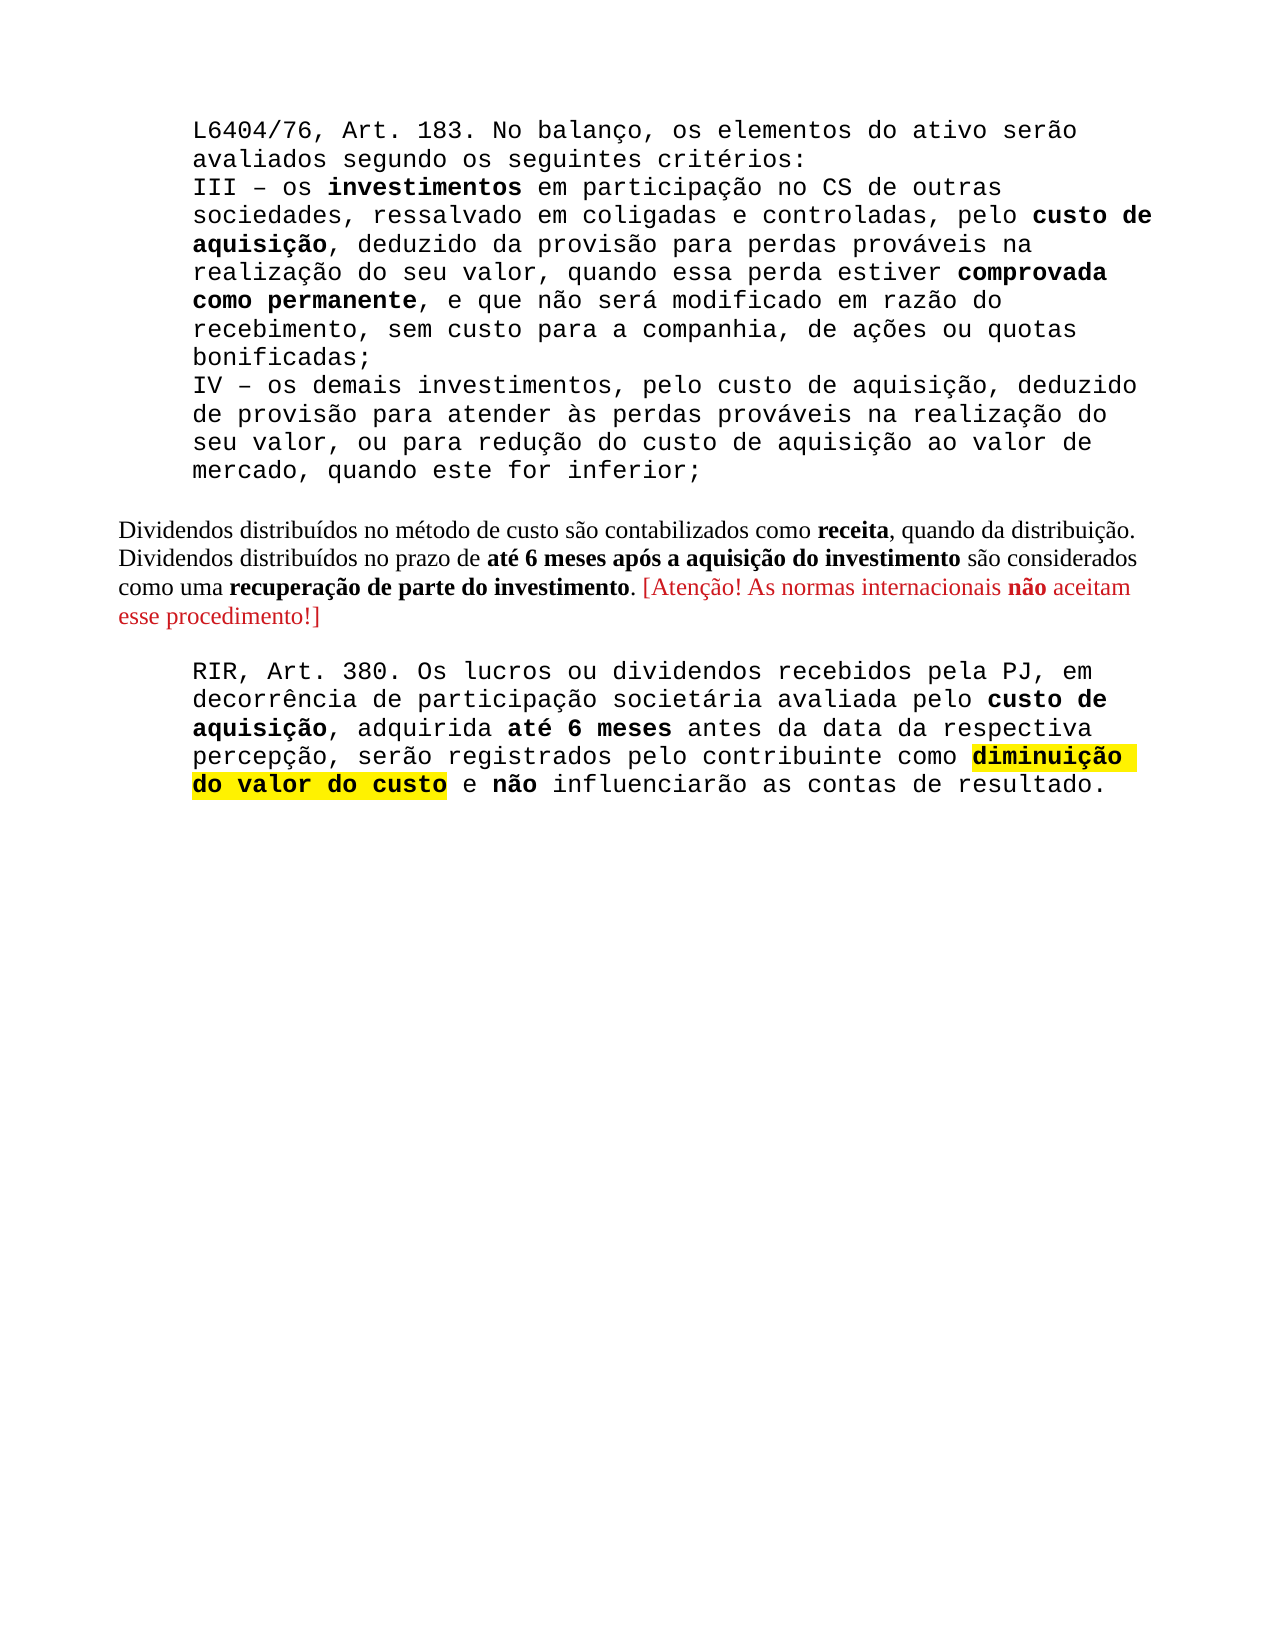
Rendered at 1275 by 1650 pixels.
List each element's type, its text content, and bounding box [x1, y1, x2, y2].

text Dividendos distribuídos no método de custo são contabilizados como receita, quando da distribuição. [118, 515, 1157, 543]
text Dividendos distribuídos no prazo de até 6 meses após a aquisição do investimento são considerados como uma recuperação de parte do investimento. [Atenção! As normas internacionais não aceitam esse procedimento!] [118, 543, 1157, 630]
text L6404/76, Art. 183. No balanço, os elementos do ativo serão avaliados segundo os seguintes critérios: [192, 118, 1157, 175]
text IV – os demais investimentos, pelo custo de aquisição, deduzido de provisão para atender às perdas prováveis na realização do seu valor, ou para redução do custo de aquisição ao valor de mercado, quando este for inferior; [192, 373, 1157, 486]
text RIR, Art. 380. Os lucros ou dividendos recebidos pela PJ, em decorrência de participação societária avaliada pelo custo de aquisição, adquirida até 6 meses antes da data da respectiva percepção, serão registrados pelo contribuinte como diminuição do valor do custo e não influenciarão as contas de resultado. [192, 658, 1157, 800]
text III – os investimentos em participação no CS de outras sociedades, ressalvado em coligadas e controladas, pelo custo de aquisição, deduzido da provisão para perdas prováveis na realização do seu valor, quando essa perda estiver comprovada como permanente, e que não será modificado em razão do recebimento, sem custo para a companhia, de ações ou quotas bonificadas; [192, 175, 1157, 373]
